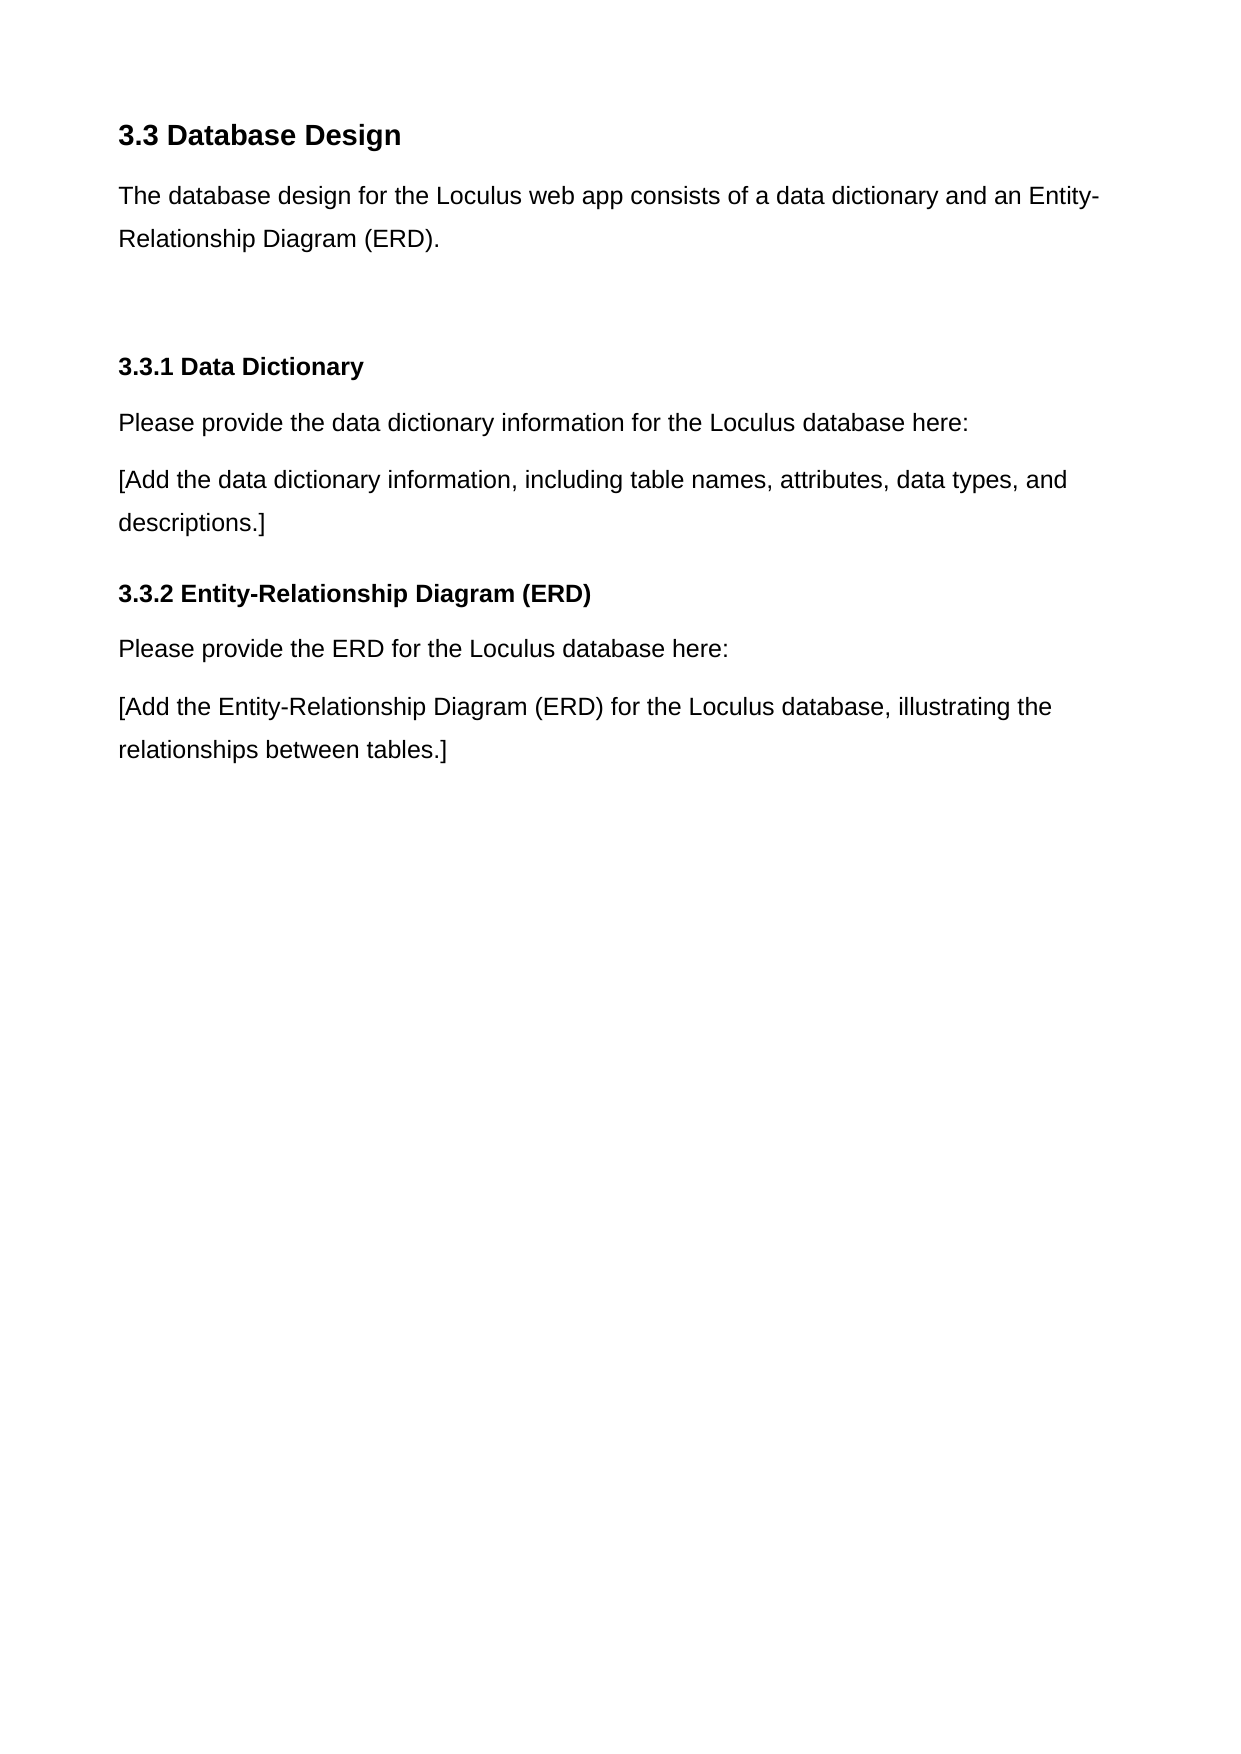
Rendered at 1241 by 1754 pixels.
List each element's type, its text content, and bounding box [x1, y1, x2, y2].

text [Add the Entity-Relationship Diagram (ERD) for the Loculus database, illustrating the relationships between tables.] [118, 692, 1122, 764]
text Please provide the ERD for the Loculus database here: [118, 634, 1122, 663]
text [Add the data dictionary information, including table names, attributes, data types, and descriptions.] [118, 465, 1122, 537]
subtitle 3.3.1 Data Dictionary [118, 352, 1122, 381]
subtitle 3.3.2 Entity-Relationship Diagram (ERD) [118, 579, 1122, 607]
text Please provide the data dictionary information for the Loculus database here: [118, 408, 1122, 436]
subtitle 3.3 Database Design [118, 118, 1122, 152]
text The database design for the Loculus web app consists of a data dictionary and an Entity-Relationship Diagram (ERD). [118, 181, 1122, 253]
